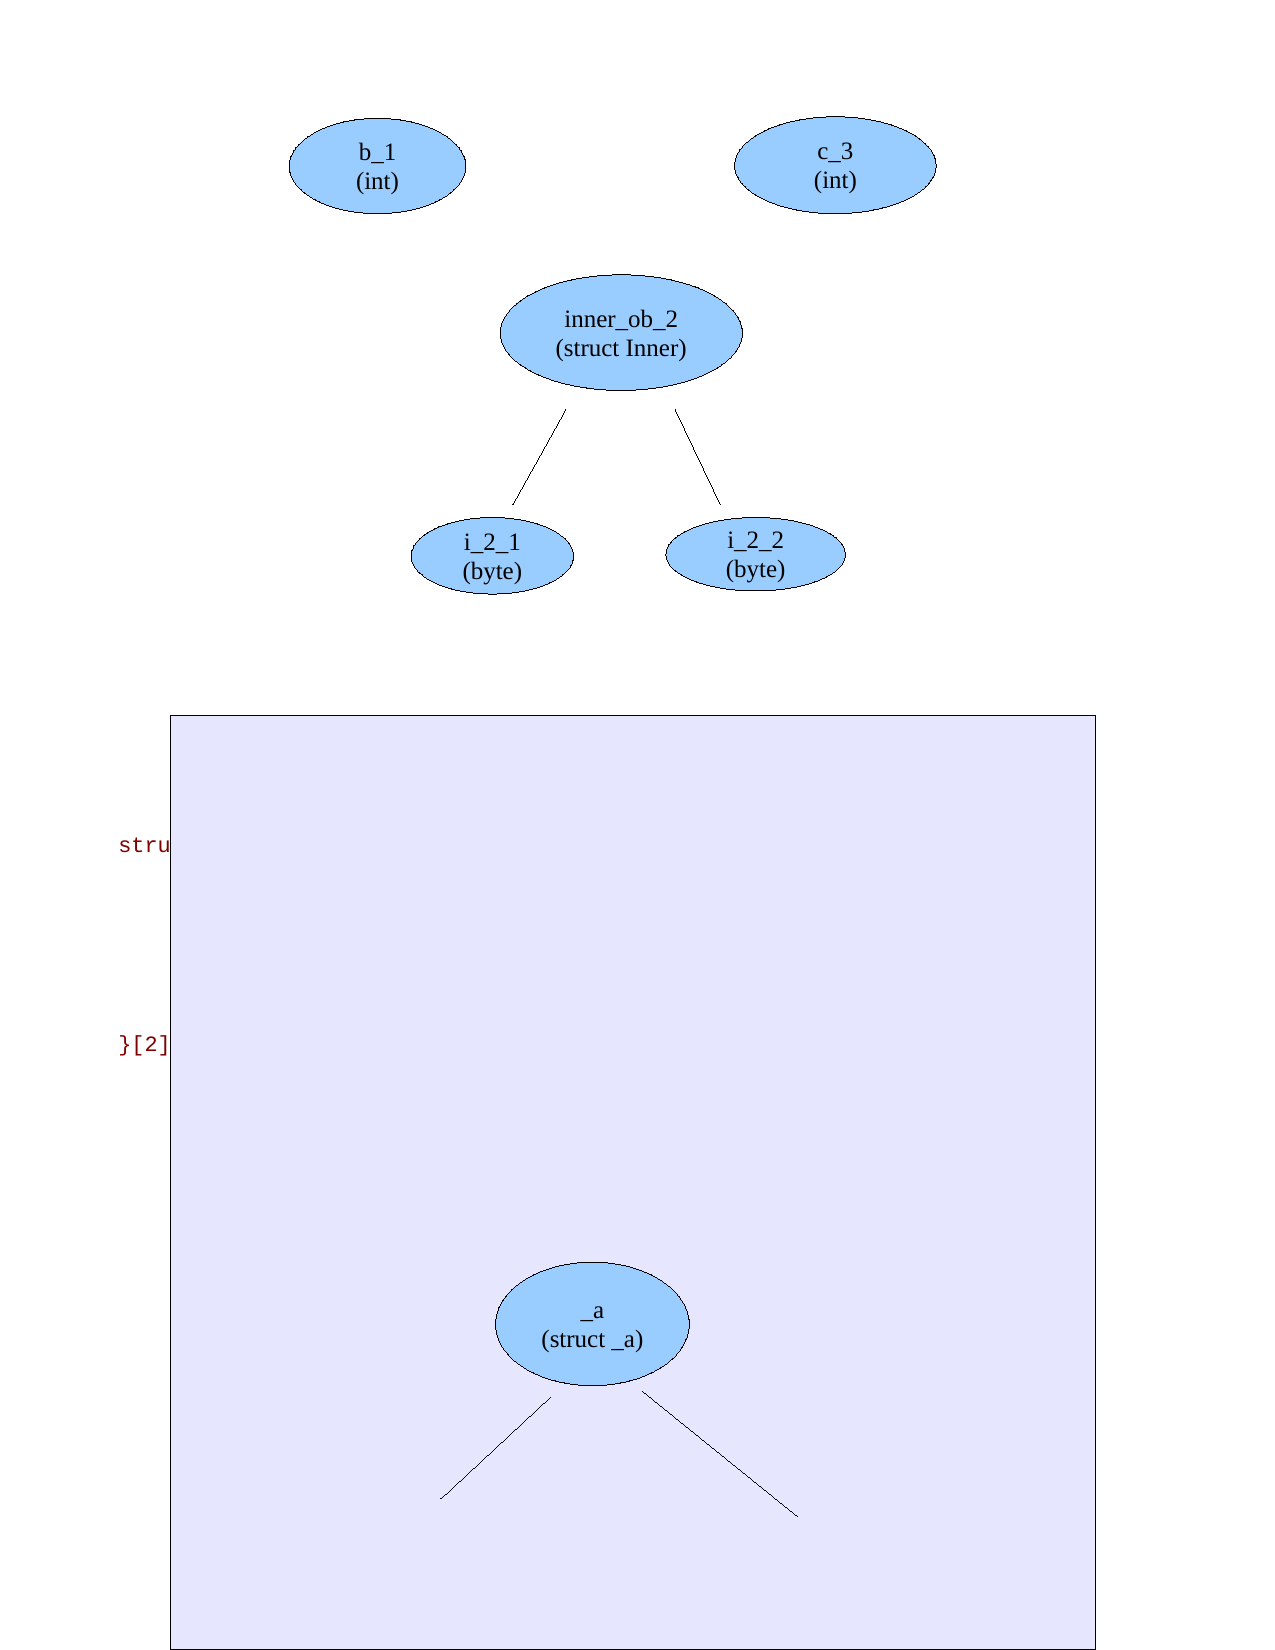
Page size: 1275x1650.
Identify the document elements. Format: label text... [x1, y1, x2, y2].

text int[10] x; [1096, 909, 1157, 934]
text }[2] a; [118, 1033, 170, 1058]
text struct _a{ [1096, 834, 1157, 859]
text struct _b [118, 859, 170, 884]
text struct _b [1096, 859, 1157, 884]
text { [1096, 884, 1157, 909]
text { [118, 884, 170, 909]
text Consider the declaration of the array of structures as follows: [118, 779, 170, 808]
text }b; [118, 983, 170, 1008]
text byte y; [1096, 934, 1157, 958]
text int x; [118, 1008, 170, 1033]
text }[2] a; [1096, 1033, 1157, 1058]
text struct _a{ [118, 834, 170, 859]
text int x; [1096, 1008, 1157, 1033]
text The representation of this array of structures is viewed as: [1096, 1113, 1157, 1141]
text byte y; [118, 934, 170, 958]
text bit z; [1096, 958, 1157, 983]
text int[10] x; [118, 909, 170, 934]
text Consider the declaration of the array of structures as follows: [1096, 779, 1157, 808]
text }b; [1096, 983, 1157, 1008]
text bit z; [118, 958, 170, 983]
text The representation of this array of structures is viewed as: [118, 1113, 170, 1141]
